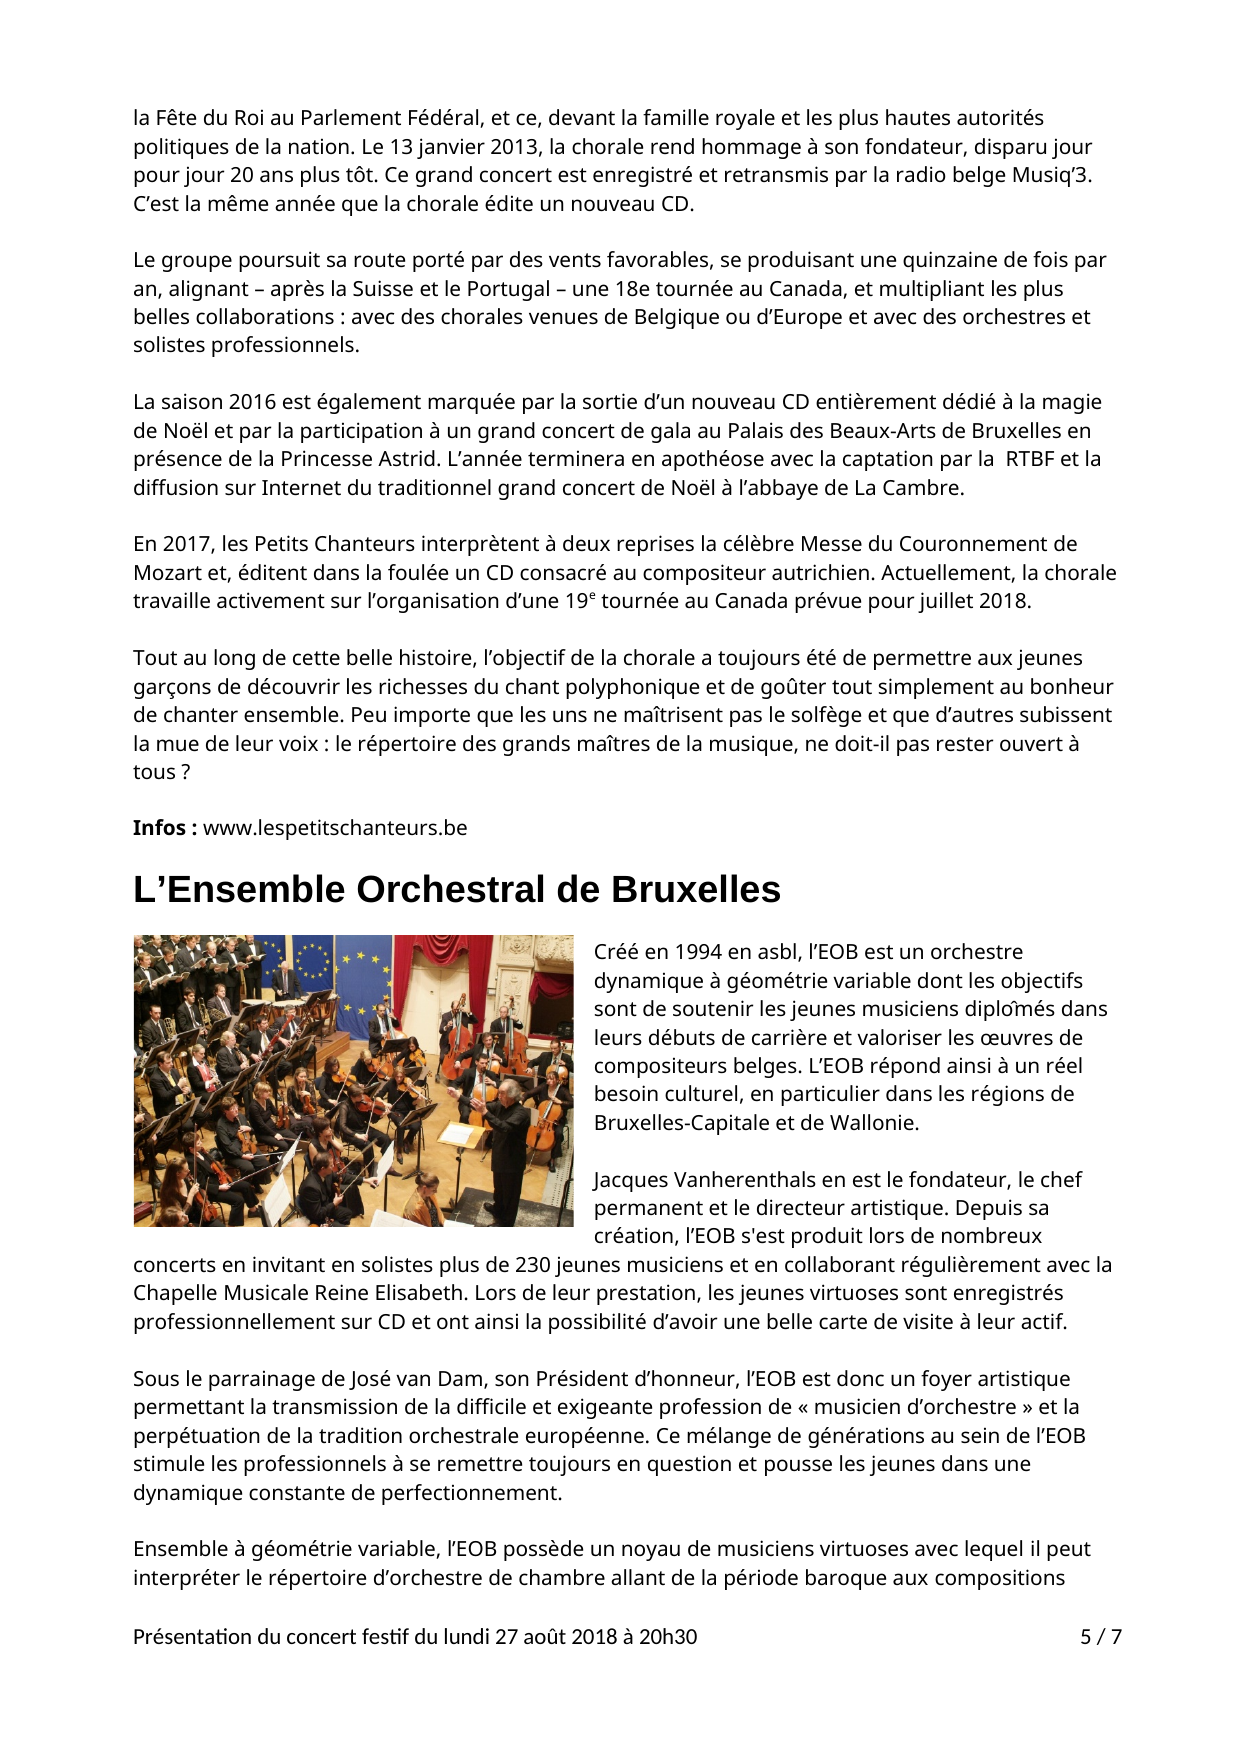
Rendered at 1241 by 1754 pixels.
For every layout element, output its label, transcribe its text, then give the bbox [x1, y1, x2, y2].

text la Fête du Roi au Parlement Fédéral, et ce, devant la famille royale et les plus hautes autorités politiques de la nation. Le 13 janvier 2013, la chorale rend hommage à son fondateur, disparu jour pour jour 20 ans plus tôt. Ce grand concert est enregistré et retransmis par la radio belge Musiq’3. C’est la même année que la chorale édite un nouveau CD. [133, 103, 1122, 245]
text La saison 2016 est également marquée par la sortie d’un nouveau CD entièrement dédié à la magie de Noël et par la participation à un grand concert de gala au Palais des Beaux-Arts de Bruxelles en présence de la Princesse Astrid. L’année terminera en apothéose avec la captation par la RTBF et la diffusion sur Internet du traditionnel grand concert de Noël à l’abbaye de La Cambre. [133, 387, 1122, 501]
text En 2017, les Petits Chanteurs interprètent à deux reprises la célèbre Messe du Couronnement de Mozart et, éditent dans la foulée un CD consacré au compositeur autrichien. Actuellement, la chorale travaille activement sur l’organisation d’une 19e tournée au Canada prévue pour juillet 2018. [133, 529, 1122, 615]
picture [144, 935, 575, 1231]
text Ensemble à géométrie variable, l’EOB possède un noyau de musiciens virtuoses avec lequel il peut interpréter le répertoire d’orchestre de chambre allant de la période baroque aux compositions [133, 1534, 1122, 1591]
text Jacques Vanherenthals en est le fondateur, le chef permanent et le directeur artistique. Depuis sa création, l’EOB s'est produit lors de nombreux concerts en invitant en solistes plus de 230 jeunes musiciens et en collaborant régulièrement avec la Chapelle Musicale Reine Elisabeth. Lors de leur prestation, les jeunes virtuoses sont enregistrés professionnellement sur CD et ont ainsi la possibilité d’avoir une belle carte de visite à leur actif. [133, 1165, 1122, 1335]
text Sous le parrainage de José van Dam, son Président d’honneur, l’EOB est donc un foyer artistique permettant la transmission de la difficile et exigeante profession de « musicien d’orchestre » et la perpétuation de la tradition orchestrale européenne. Ce mélange de générations au sein de l’EOB stimule les professionnels à se remettre toujours en question et pousse les jeunes dans une dynamique constante de perfectionnement. [133, 1364, 1122, 1506]
text Tout au long de cette belle histoire, l’objectif de la chorale a toujours été de permettre aux jeunes garçons de découvrir les richesses du chant polyphonique et de goûter tout simplement au bonheur de chanter ensemble. Peu importe que les uns ne maîtrisent pas le solfège et que d’autres subissent la mue de leur voix : le répertoire des grands maîtres de la musique, ne doit-il pas rester ouvert à tous ? [133, 643, 1122, 786]
text Le groupe poursuit sa route porté par des vents favorables, se produisant une quinzaine de fois par an, alignant – après la Suisse et le Portugal – une 18e tournée au Canada, et multipliant les plus belles collaborations : avec des chorales venues de Belgique ou d’Europe et avec des orchestres et solistes professionnels. [133, 245, 1122, 359]
text Créé en 1994 en asbl, l’EOB est un orchestre dynamique à géométrie variable dont les objectifs sont de soutenir les jeunes musiciens diplômés dans leurs débuts de carrière et valoriser les œuvres de compositeurs belges. L’EOB répond ainsi à un réel besoin culturel, en particulier dans les régions de Bruxelles-Capitale et de Wallonie. [575, 937, 1122, 1136]
subtitle L’Ensemble Orchestral de Bruxelles [133, 867, 1122, 911]
text Infos : www.lespetitschanteurs.be [133, 813, 1122, 842]
